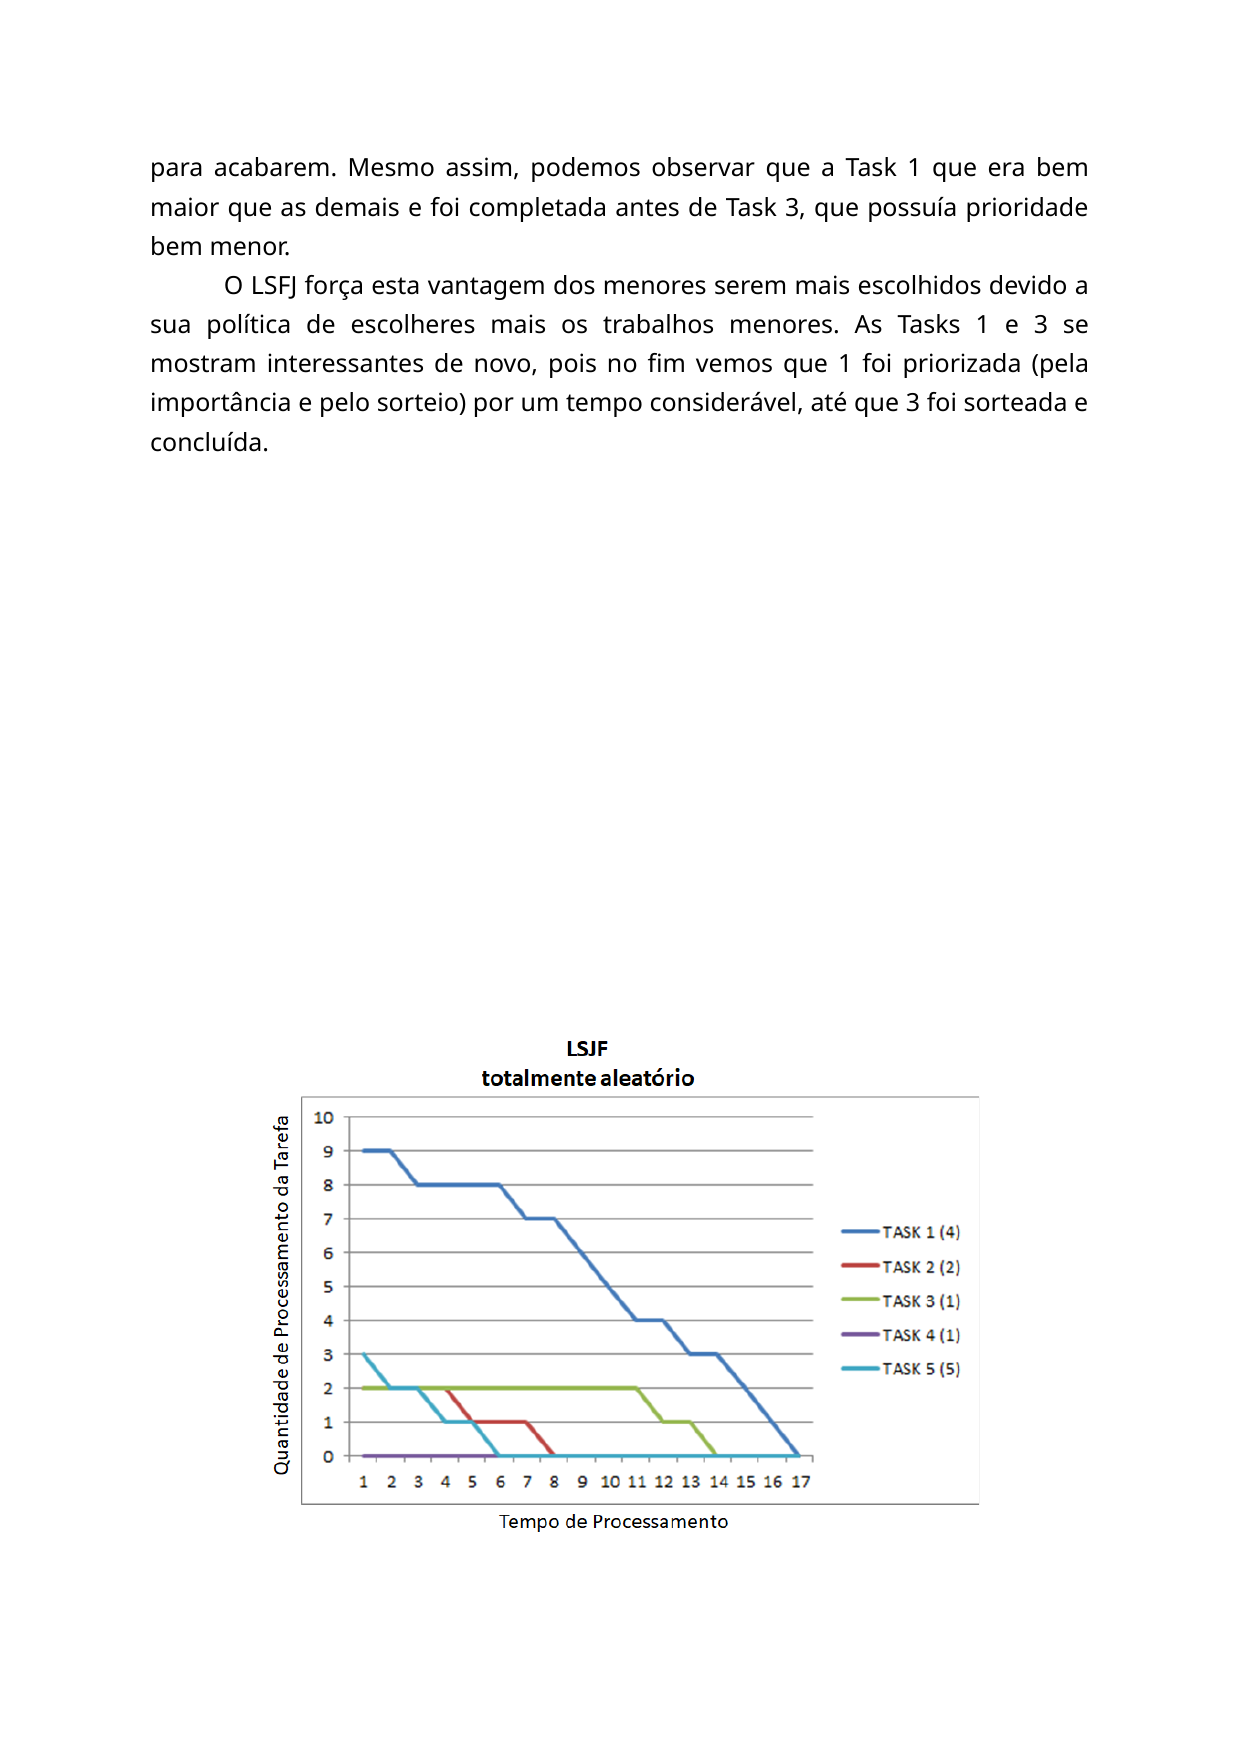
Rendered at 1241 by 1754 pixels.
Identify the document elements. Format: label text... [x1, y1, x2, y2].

text O LSFJ força esta vantagem dos menores serem mais escolhidos devido a sua política de escolheres mais os trabalhos menores. As Tasks 1 e 3 se mostram interessantes de novo, pois no fim vemos que 1 foi priorizada (pela importância e pelo sorteio) por um tempo considerável, até que 3 foi sorteada e concluída. [150, 267, 1090, 458]
picture [261, 1025, 980, 1546]
picture [261, 463, 979, 982]
text para acabarem. Mesmo assim, podemos observar que a Task 1 que era bem maior que as demais e foi completada antes de Task 3, que possuía prioridade bem menor. [150, 150, 1090, 262]
